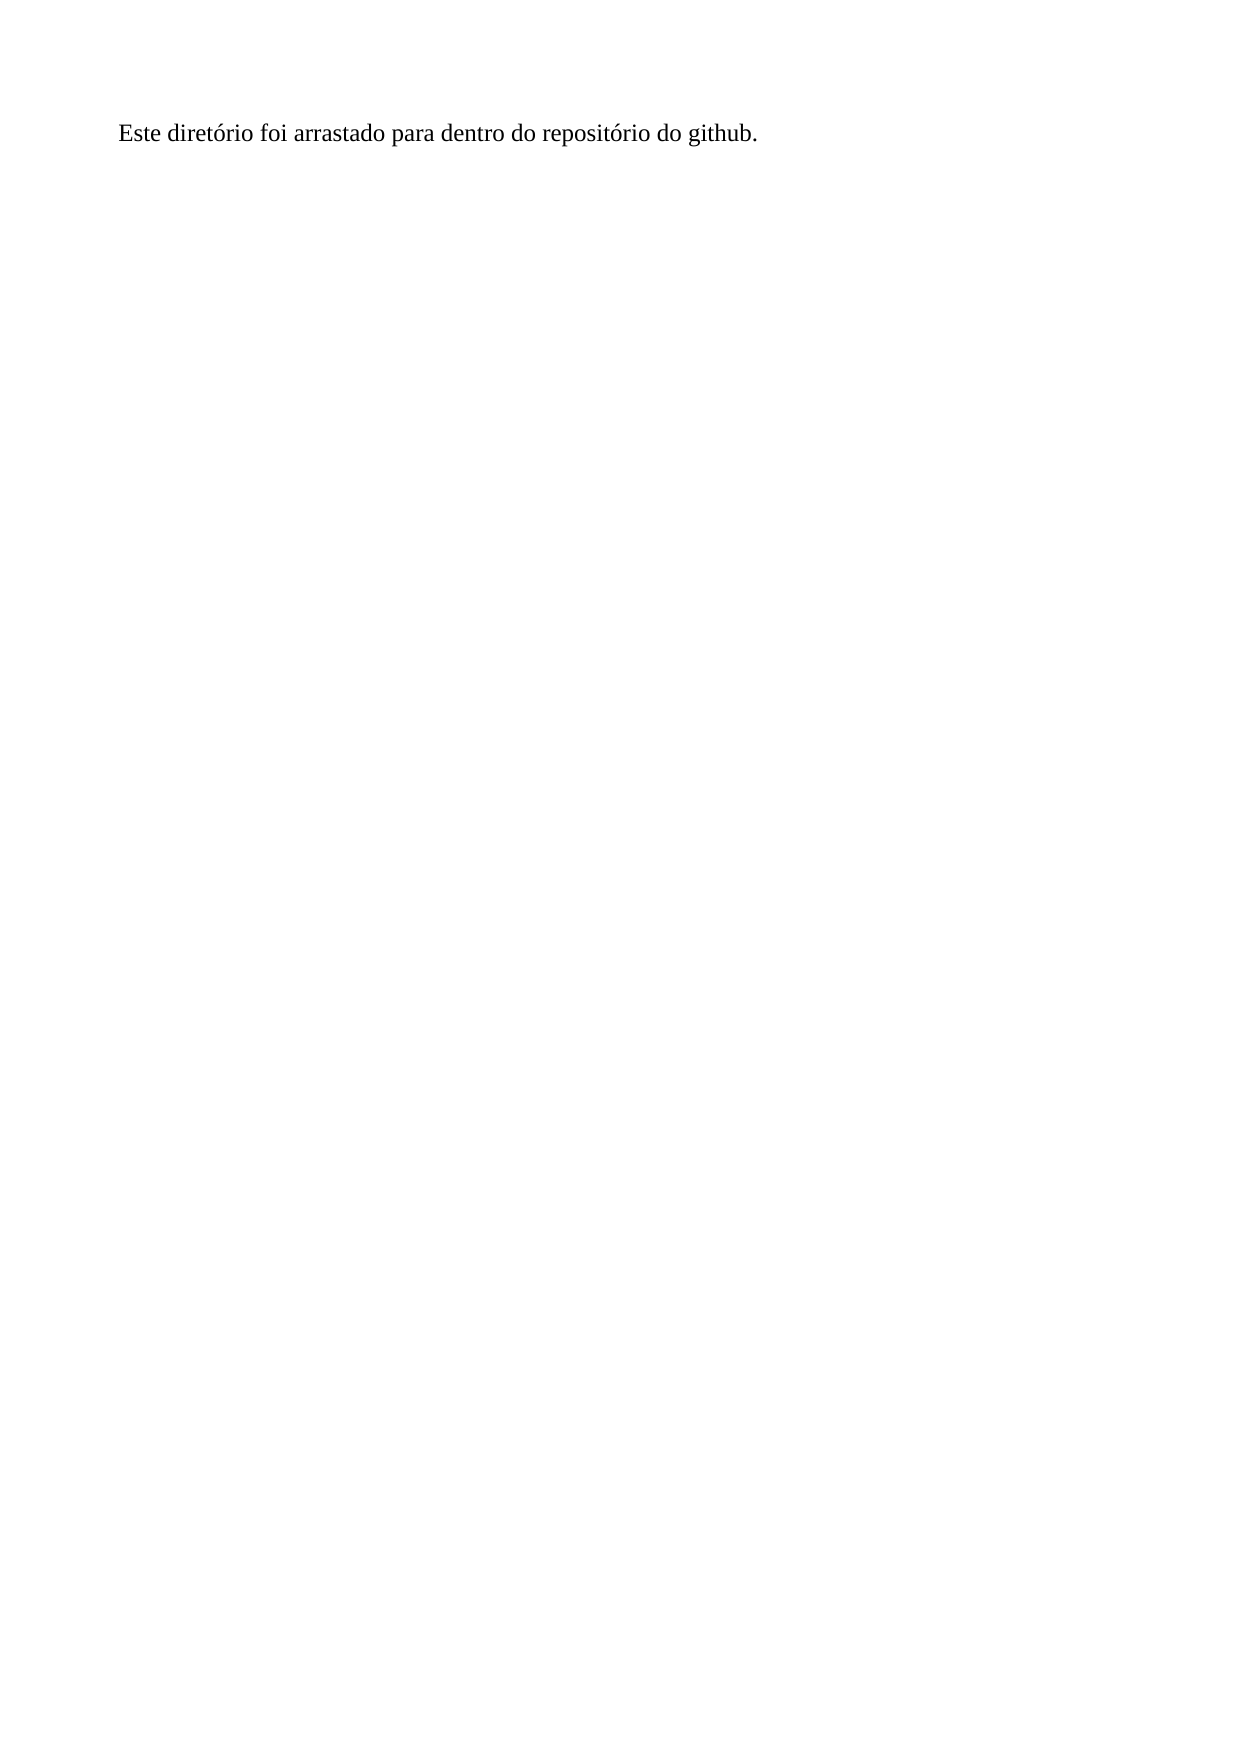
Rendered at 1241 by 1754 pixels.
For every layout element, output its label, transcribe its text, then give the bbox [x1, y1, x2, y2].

text Este diretório foi arrastado para dentro do repositório do github. [118, 118, 1122, 147]
